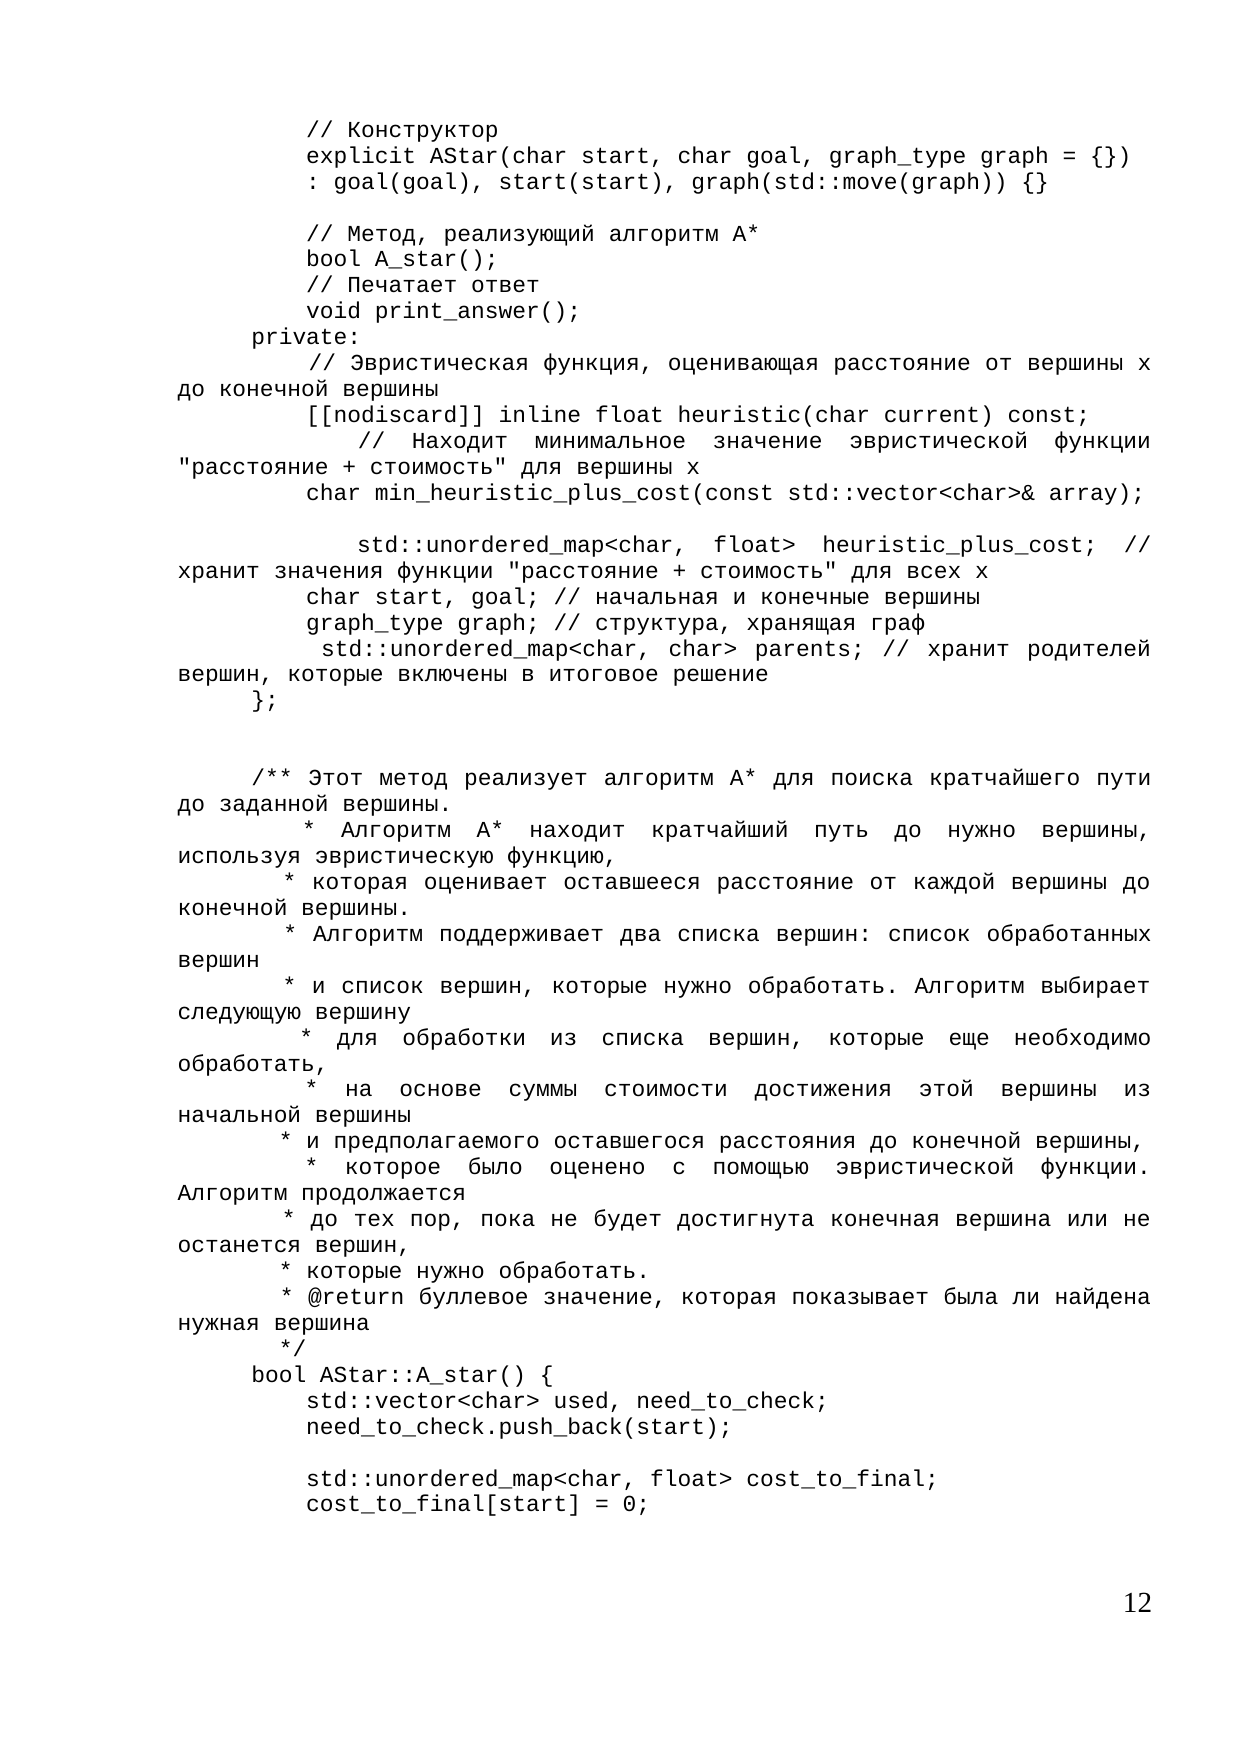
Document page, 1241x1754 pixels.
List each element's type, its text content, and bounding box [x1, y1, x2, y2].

text char min_heuristic_plus_cost(const std::vector<char>& array); [177, 481, 1152, 507]
text // Печатает ответ [177, 274, 1152, 300]
text * и список вершин, которые нужно обработать. Алгоритм выбирает следующую вершину [177, 974, 1152, 1026]
text std::unordered_map<char, float> heuristic_plus_cost; // хранит значения функции "расстояние + стоимость" для всех x [177, 533, 1152, 585]
text * которые нужно обработать. [177, 1259, 1152, 1285]
text // Находит минимальное значение эвристической функции "расстояние + стоимость" для вершины x [177, 429, 1152, 481]
text std::vector<char> used, need_to_check; [177, 1389, 1152, 1415]
text bool AStar::A_star() { [177, 1363, 1152, 1389]
text * на основе суммы стоимости достижения этой вершины из начальной вершины [177, 1078, 1152, 1130]
text [[nodiscard]] inline float heuristic(char current) const; [177, 403, 1152, 429]
text char start, goal; // начальная и конечные вершины [177, 585, 1152, 611]
text graph_type graph; // структура, хранящая граф [177, 611, 1152, 637]
text * Алгоритм поддерживает два списка вершин: список обработанных вершин [177, 922, 1152, 974]
text explicit AStar(char start, char goal, graph_type graph = {}) [177, 144, 1152, 170]
text : goal(goal), start(start), graph(std::move(graph)) {} [177, 170, 1152, 196]
text // Эвристическая функция, оценивающая расстояние от вершины x до конечной вершины [177, 352, 1152, 403]
text void print_answer(); [177, 300, 1152, 326]
text private: [177, 326, 1152, 352]
text }; [177, 689, 1152, 715]
text bool A_star(); [177, 248, 1152, 274]
text */ [177, 1337, 1152, 1363]
text * @return буллевое значение, которая показывает была ли найдена нужная вершина [177, 1285, 1152, 1337]
text * которая оценивает оставшееся расстояние от каждой вершины до конечной вершины. [177, 870, 1152, 922]
text std::unordered_map<char, char> parents; // хранит родителей вершин, которые включены в итоговое решение [177, 637, 1152, 689]
text // Метод, реализующий алгоритм А* [177, 222, 1152, 248]
text cost_to_final[start] = 0; [177, 1493, 1152, 1519]
text /** Этот метод реализует алгоритм A* для поиска кратчайшего пути до заданной вершины. [177, 767, 1152, 818]
text // Конструктор [177, 118, 1152, 144]
text * Алгоритм A* находит кратчайший путь до нужно вершины, используя эвристическую функцию, [177, 818, 1152, 870]
text std::unordered_map<char, float> cost_to_final; [177, 1467, 1152, 1493]
text * и предполагаемого оставшегося расстояния до конечной вершины, [177, 1130, 1152, 1156]
text * для обработки из списка вершин, которые еще необходимо обработать, [177, 1026, 1152, 1078]
text need_to_check.push_back(start); [177, 1415, 1152, 1441]
text * которое было оценено с помощью эвристической функции. Алгоритм продолжается [177, 1156, 1152, 1207]
text * до тех пор, пока не будет достигнута конечная вершина или не останется вершин, [177, 1207, 1152, 1259]
